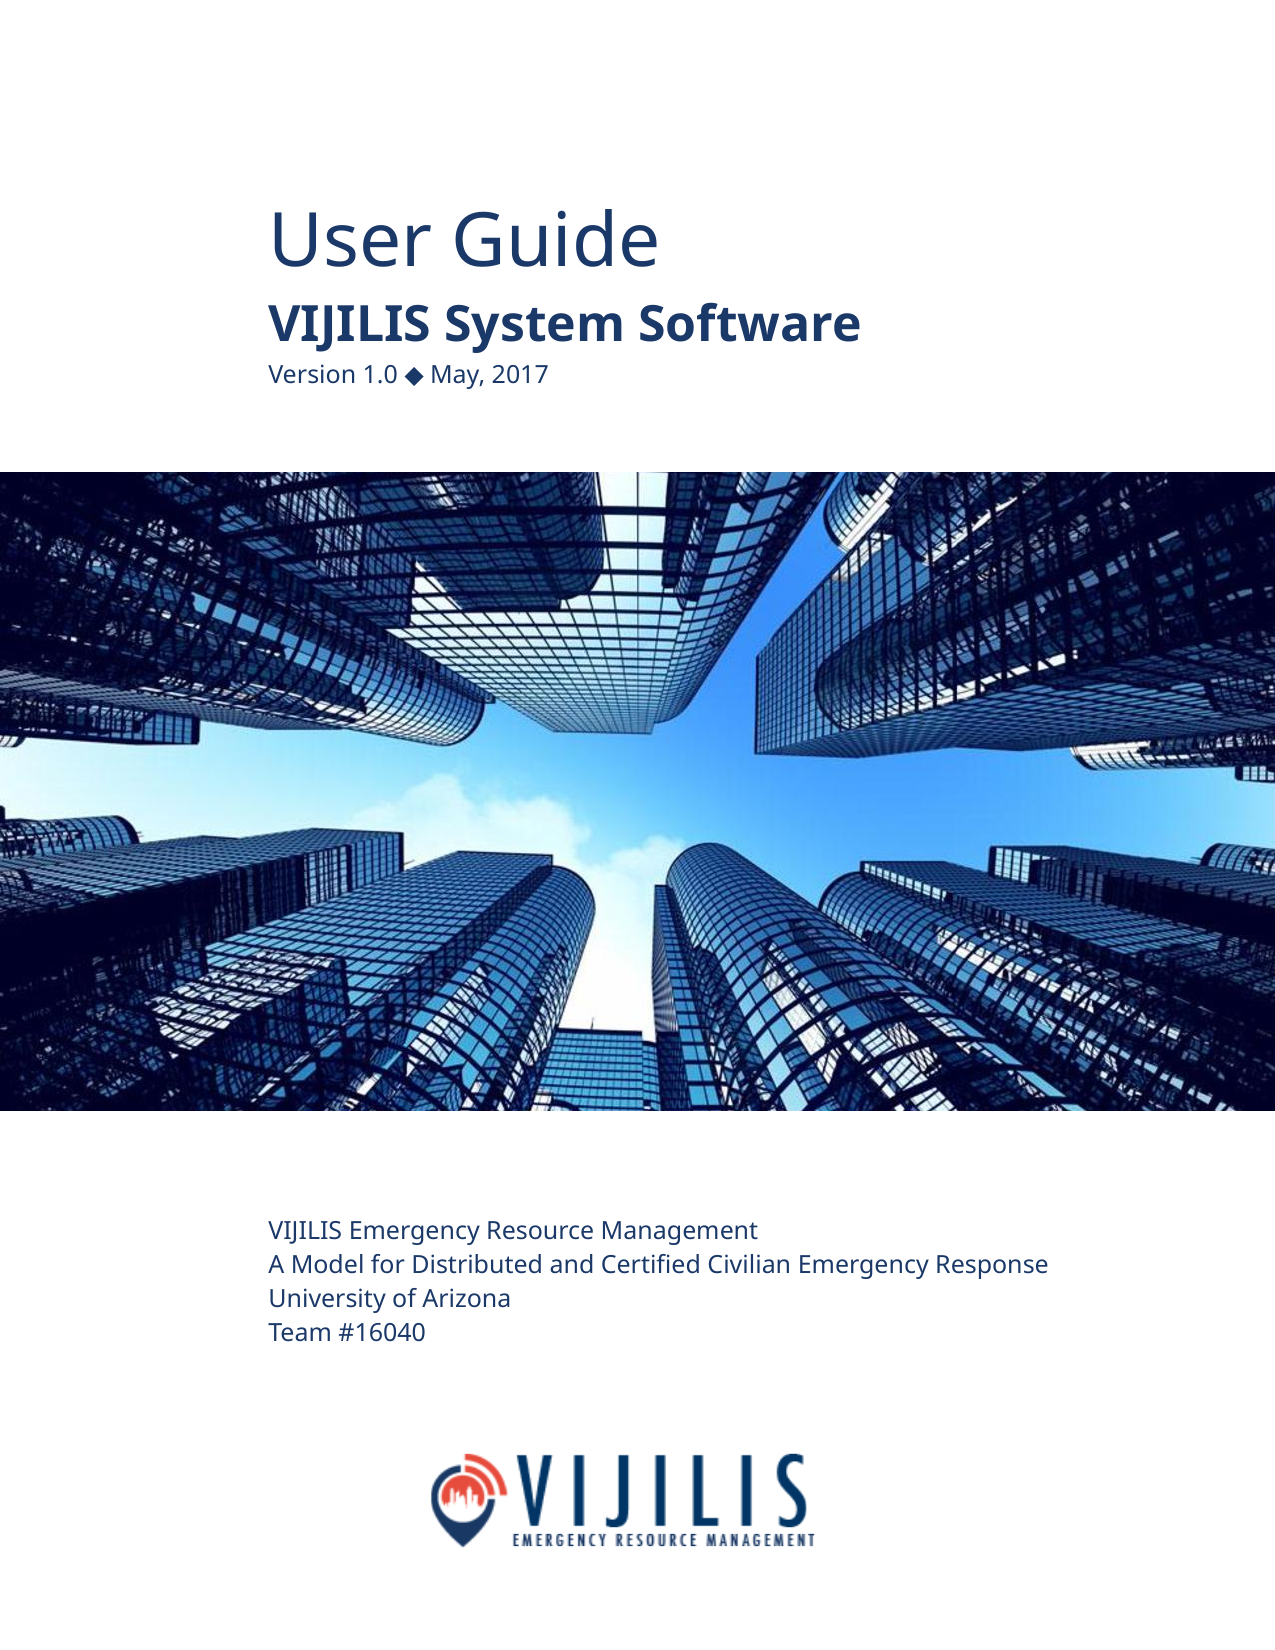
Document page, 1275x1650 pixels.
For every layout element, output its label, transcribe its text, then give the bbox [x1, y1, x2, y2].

text A Model for Distributed and Certified Civilian Emergency Response [268, 1246, 1157, 1281]
text VIJILIS Emergency Resource Management [268, 1212, 1157, 1246]
text User Guide [268, 186, 1157, 288]
picture [0, 472, 1275, 1111]
picture [425, 1446, 821, 1556]
text VIJILIS System Software [268, 288, 1157, 357]
text University of Arizona [268, 1281, 1157, 1314]
text Version 1.0 ◆ May, 2017 [268, 357, 1157, 391]
text Team #16040 [268, 1314, 1157, 1349]
